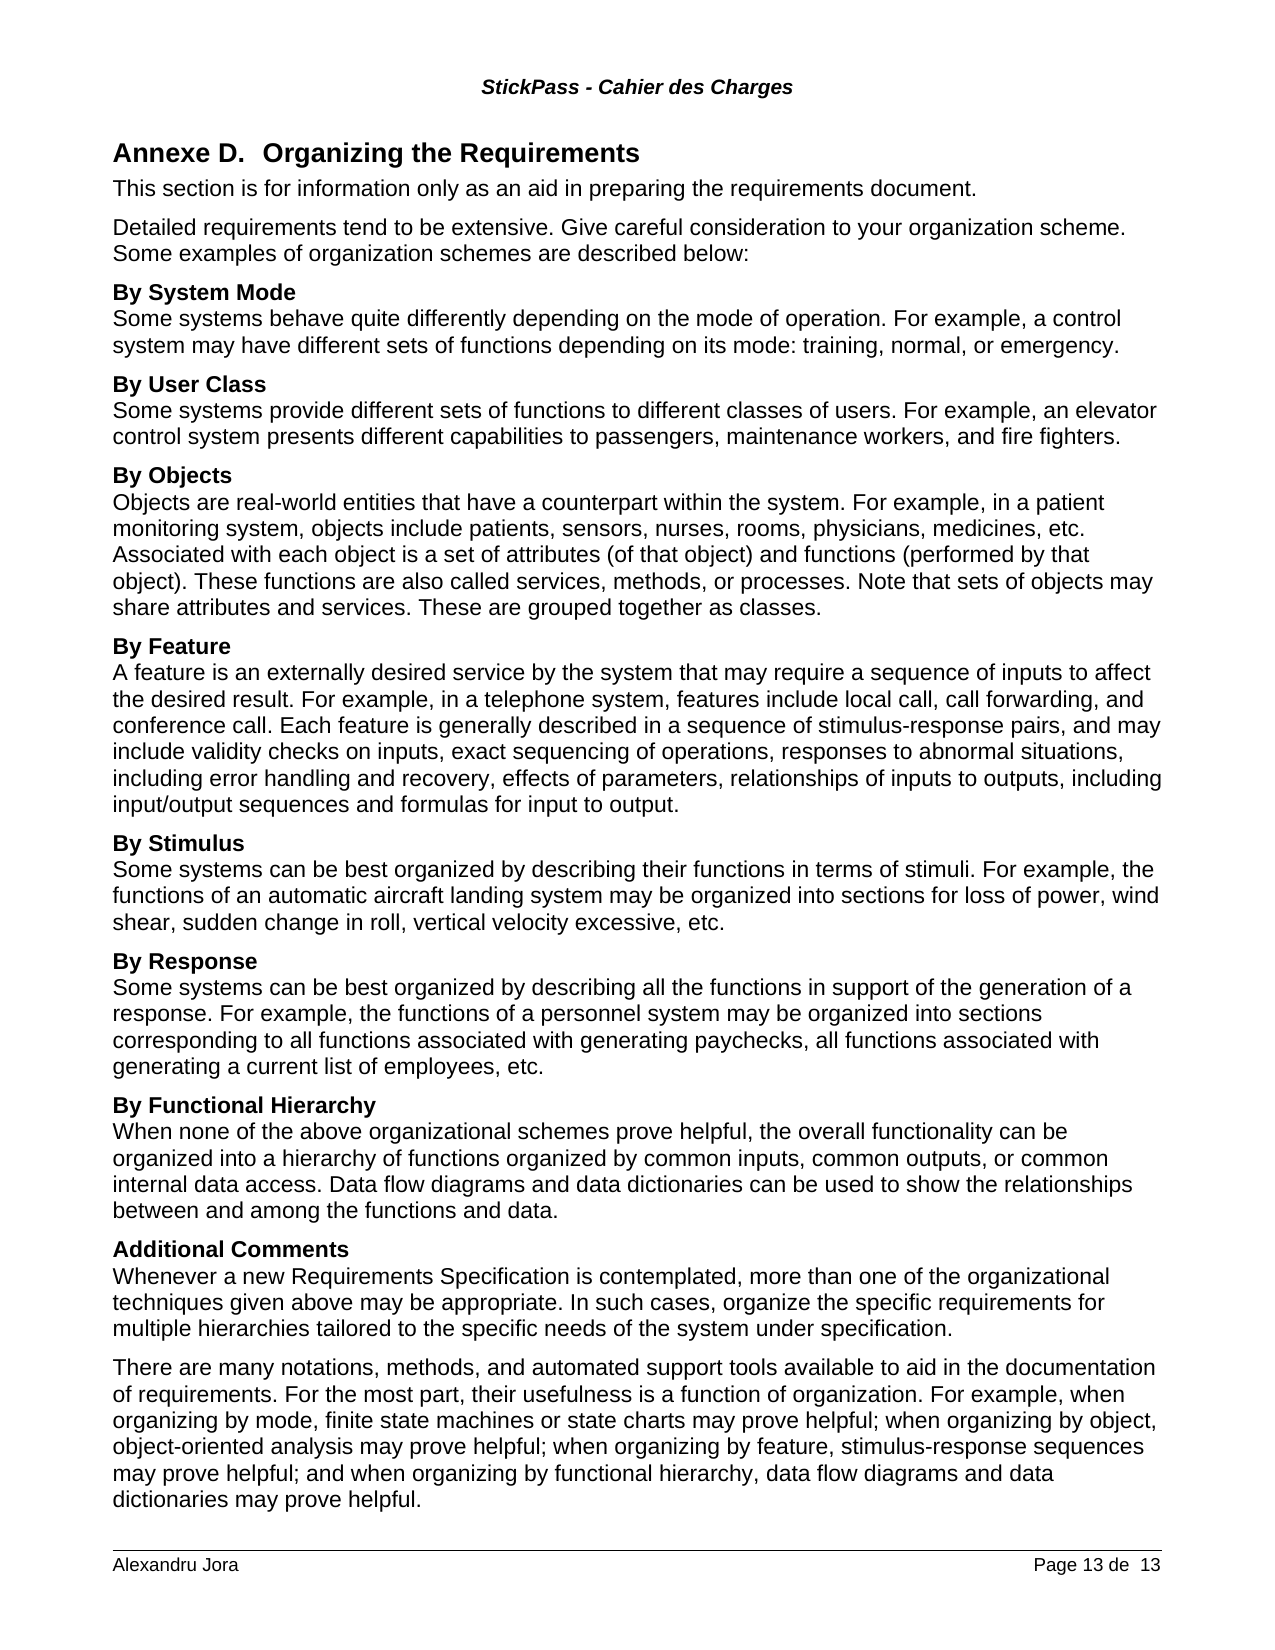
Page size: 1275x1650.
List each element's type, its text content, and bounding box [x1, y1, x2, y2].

text By Feature [112, 633, 1162, 659]
text Some systems behave quite differently depending on the mode of operation. For example, a control system may have different sets of functions depending on its mode: training, normal, or emergency. [112, 305, 1162, 358]
text By Response [112, 948, 1162, 974]
text Whenever a new Requirements Specification is contemplated, more than one of the organizational techniques given above may be appropriate. In such cases, organize the specific requirements for multiple hierarchies tailored to the specific needs of the system under specification. [112, 1263, 1162, 1342]
text By System Mode [112, 279, 1162, 305]
text Additional Comments [112, 1236, 1162, 1263]
text By Stimulus [112, 830, 1162, 856]
text A feature is an externally desired service by the system that may require a sequence of inputs to affect the desired result. For example, in a telephone system, features include local call, call forwarding, and conference call. Each feature is generally described in a sequence of stimulus-response pairs, and may include validity checks on inputs, exact sequencing of operations, responses to abnormal situations, including error handling and recovery, effects of parameters, relationships of inputs to outputs, including input/output sequences and formulas for input to output. [112, 659, 1162, 817]
text This section is for information only as an aid in preparing the requirements document. [112, 175, 1162, 201]
text Some systems provide different sets of functions to different classes of users. For example, an elevator control system presents different capabilities to passengers, maintenance workers, and fire fighters. [112, 397, 1162, 450]
text Some systems can be best organized by describing all the functions in support of the generation of a response. For example, the functions of a personnel system may be organized into sections corresponding to all functions associated with generating paychecks, all functions associated with generating a current list of employees, etc. [112, 974, 1162, 1079]
list Organizing the Requirements [112, 137, 1162, 169]
text By User Class [112, 371, 1162, 397]
text There are many notations, methods, and automated support tools available to aid in the documentation of requirements. For the most part, their usefulness is a function of organization. For example, when organizing by mode, finite state machines or state charts may prove helpful; when organizing by object, object-oriented analysis may prove helpful; when organizing by feature, stimulus-response sequences may prove helpful; and when organizing by functional hierarchy, data flow diagrams and data dictionaries may prove helpful. [112, 1354, 1162, 1512]
text By Functional Hierarchy [112, 1092, 1162, 1118]
text Objects are real-world entities that have a counterpart within the system. For example, in a patient monitoring system, objects include patients, sensors, nurses, rooms, physicians, medicines, etc. Associated with each object is a set of attributes (of that object) and functions (performed by that object). These functions are also called services, methods, or processes. Note that sets of objects may share attributes and services. These are grouped together as classes. [112, 488, 1162, 620]
text Some systems can be best organized by describing their functions in terms of stimuli. For example, the functions of an automatic aircraft landing system may be organized into sections for loss of power, wind shear, sudden change in roll, vertical velocity excessive, etc. [112, 856, 1162, 935]
text Detailed requirements tend to be extensive. Give careful consideration to your organization scheme. Some examples of organization schemes are described below: [112, 214, 1162, 267]
text When none of the above organizational schemes prove helpful, the overall functionality can be organized into a hierarchy of functions organized by common inputs, common outputs, or common internal data access. Data flow diagrams and data dictionaries can be used to show the relationships between and among the functions and data. [112, 1118, 1162, 1224]
text By Objects [112, 462, 1162, 488]
